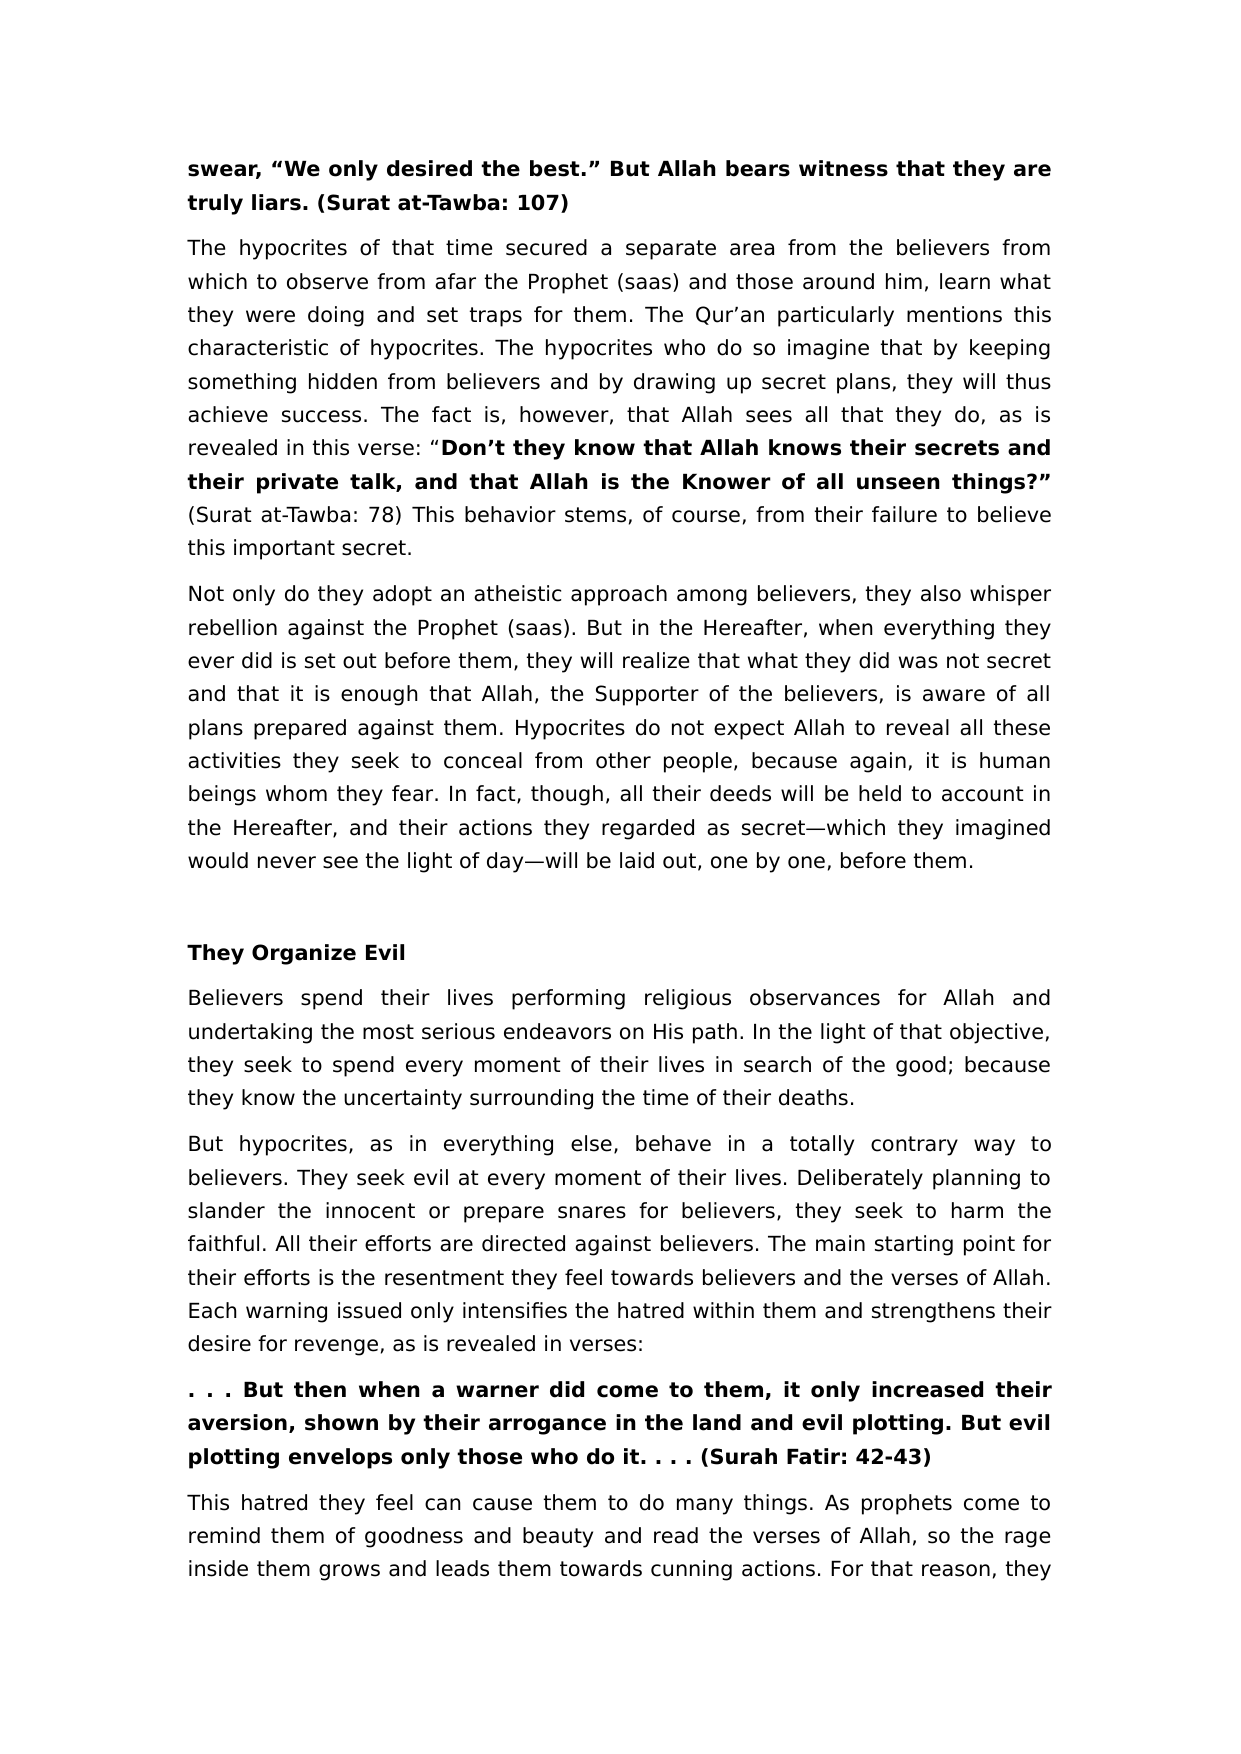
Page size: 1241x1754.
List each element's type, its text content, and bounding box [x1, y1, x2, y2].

text This hatred they feel can cause them to do many things. As prophets come to remind them of goodness and beauty and read the verses of Allah, so the rage inside them grows and leads them towards cunning actions. For that reason, they [187, 1483, 1053, 1583]
text Believers spend their lives performing religious observances for Allah and undertaking the most serious endeavors on His path. In the light of that objective, they seek to spend every moment of their lives in search of the good; because they know the uncertainty surrounding the time of their deaths. [187, 979, 1053, 1112]
subtitle They Organize Evil [187, 933, 1053, 967]
text But hypocrites, as in everything else, behave in a totally contrary way to believers. They seek evil at every moment of their lives. Deliberately planning to slander the innocent or prepare snares for believers, they seek to harm the faithful. All their efforts are directed against believers. The main starting point for their efforts is the resentment they feel towards believers and the verses of Allah. Each warning issued only intensifies the hatred within them and strengthens their desire for revenge, as is revealed in verses: [187, 1125, 1053, 1358]
text swear, “We only desired the best.” But Allah bears witness that they are truly liars. (Surat at-Tawba: 107) [187, 150, 1053, 217]
text Not only do they adopt an atheistic approach among believers, they also whisper rebellion against the Prophet (saas). But in the Hereafter, when everything they ever did is set out before them, they will realize that what they did was not secret and that it is enough that Allah, the Supporter of the believers, is aware of all plans prepared against them. Hypocrites do not expect Allah to reveal all these activities they seek to conceal from other people, because again, it is human beings whom they fear. In fact, though, all their deeds will be held to account in the Hereafter, and their actions they regarded as secret—which they imagined would never see the light of day—will be laid out, one by one, before them. [187, 575, 1053, 875]
text . . . But then when a warner did come to them, it only increased their aversion, shown by their arrogance in the land and evil plotting. But evil plotting envelops only those who do it. . . . (Surah Fatir: 42-43) [187, 1371, 1053, 1471]
text The hypocrites of that time secured a separate area from the believers from which to observe from afar the Prophet (saas) and those around him, learn what they were doing and set traps for them. The Qur’an particularly mentions this characteristic of hypocrites. The hypocrites who do so imagine that by keeping something hidden from believers and by drawing up secret plans, they will thus achieve success. The fact is, however, that Allah sees all that they do, as is revealed in this verse: “Don’t they know that Allah knows their secrets and their private talk, and that Allah is the Knower of all unseen things?” (Surat at-Tawba: 78) This behavior stems, of course, from their failure to believe this important secret. [187, 229, 1053, 562]
